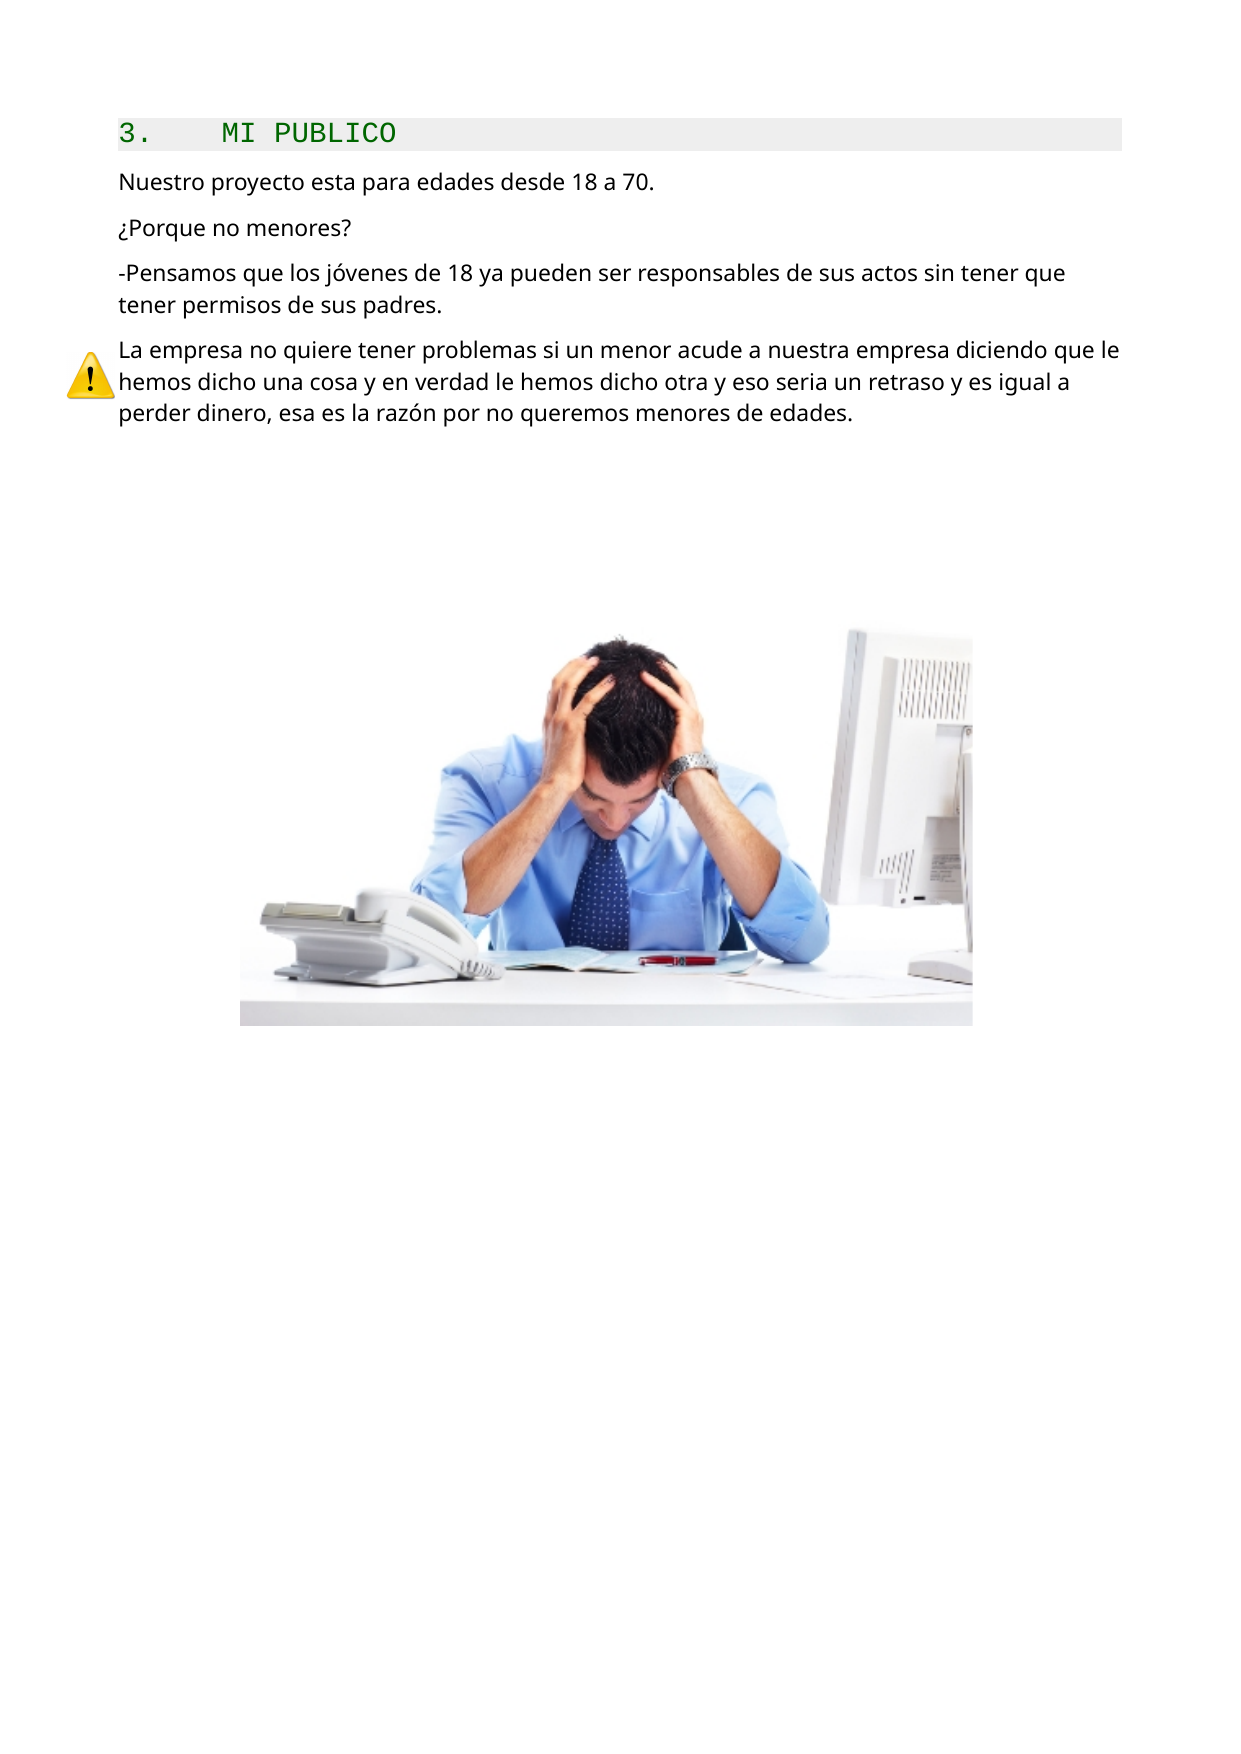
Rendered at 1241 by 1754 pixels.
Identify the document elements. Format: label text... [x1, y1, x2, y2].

list MI PUBLICO [118, 118, 1122, 151]
text -Pensamos que los jóvenes de 18 ya pueden ser responsables de sus actos sin tener que tener permisos de sus padres. [118, 257, 1122, 320]
text Nuestro proyecto esta para edades desde 18 a 70. [118, 166, 1122, 197]
text ¿Porque no menores? [118, 212, 1122, 243]
picture [66, 352, 115, 400]
text La empresa no quiere tener problemas si un menor acude a nuestra empresa diciendo que le hemos dicho una cosa y en verdad le hemos dicho otra y eso seria un retraso y es igual a perder dinero, esa es la razón por no queremos menores de edades. [118, 334, 1122, 428]
picture [240, 530, 973, 1026]
